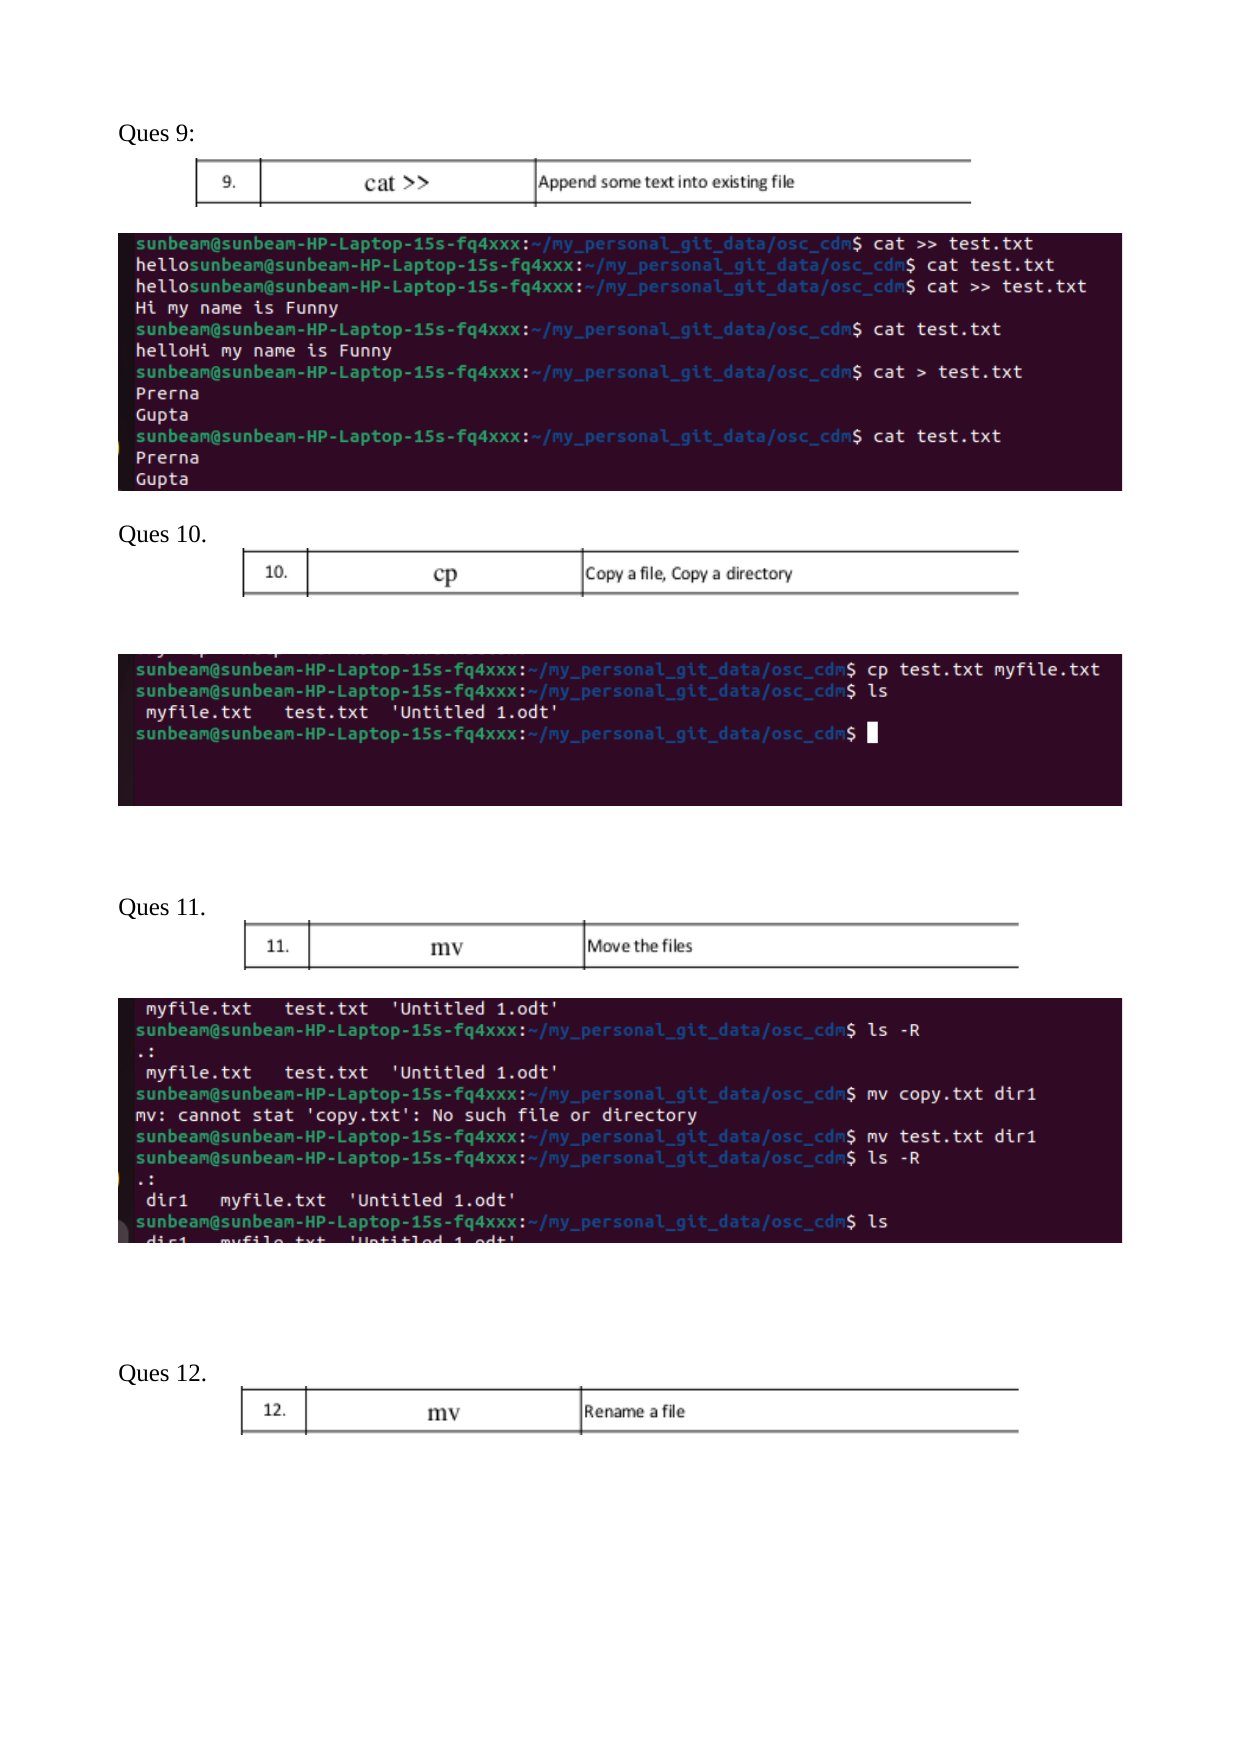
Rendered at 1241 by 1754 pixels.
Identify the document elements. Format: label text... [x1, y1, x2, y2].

picture [221, 548, 1019, 597]
picture [221, 920, 1019, 970]
picture [174, 158, 972, 207]
picture [118, 233, 1123, 491]
picture [221, 1386, 1019, 1435]
picture [118, 654, 1123, 806]
text Ques 9: [118, 118, 1122, 147]
text Ques 11. [118, 892, 1122, 921]
picture [118, 998, 1123, 1243]
text Ques 12. [118, 1358, 1122, 1387]
text Ques 10. [118, 519, 1122, 548]
